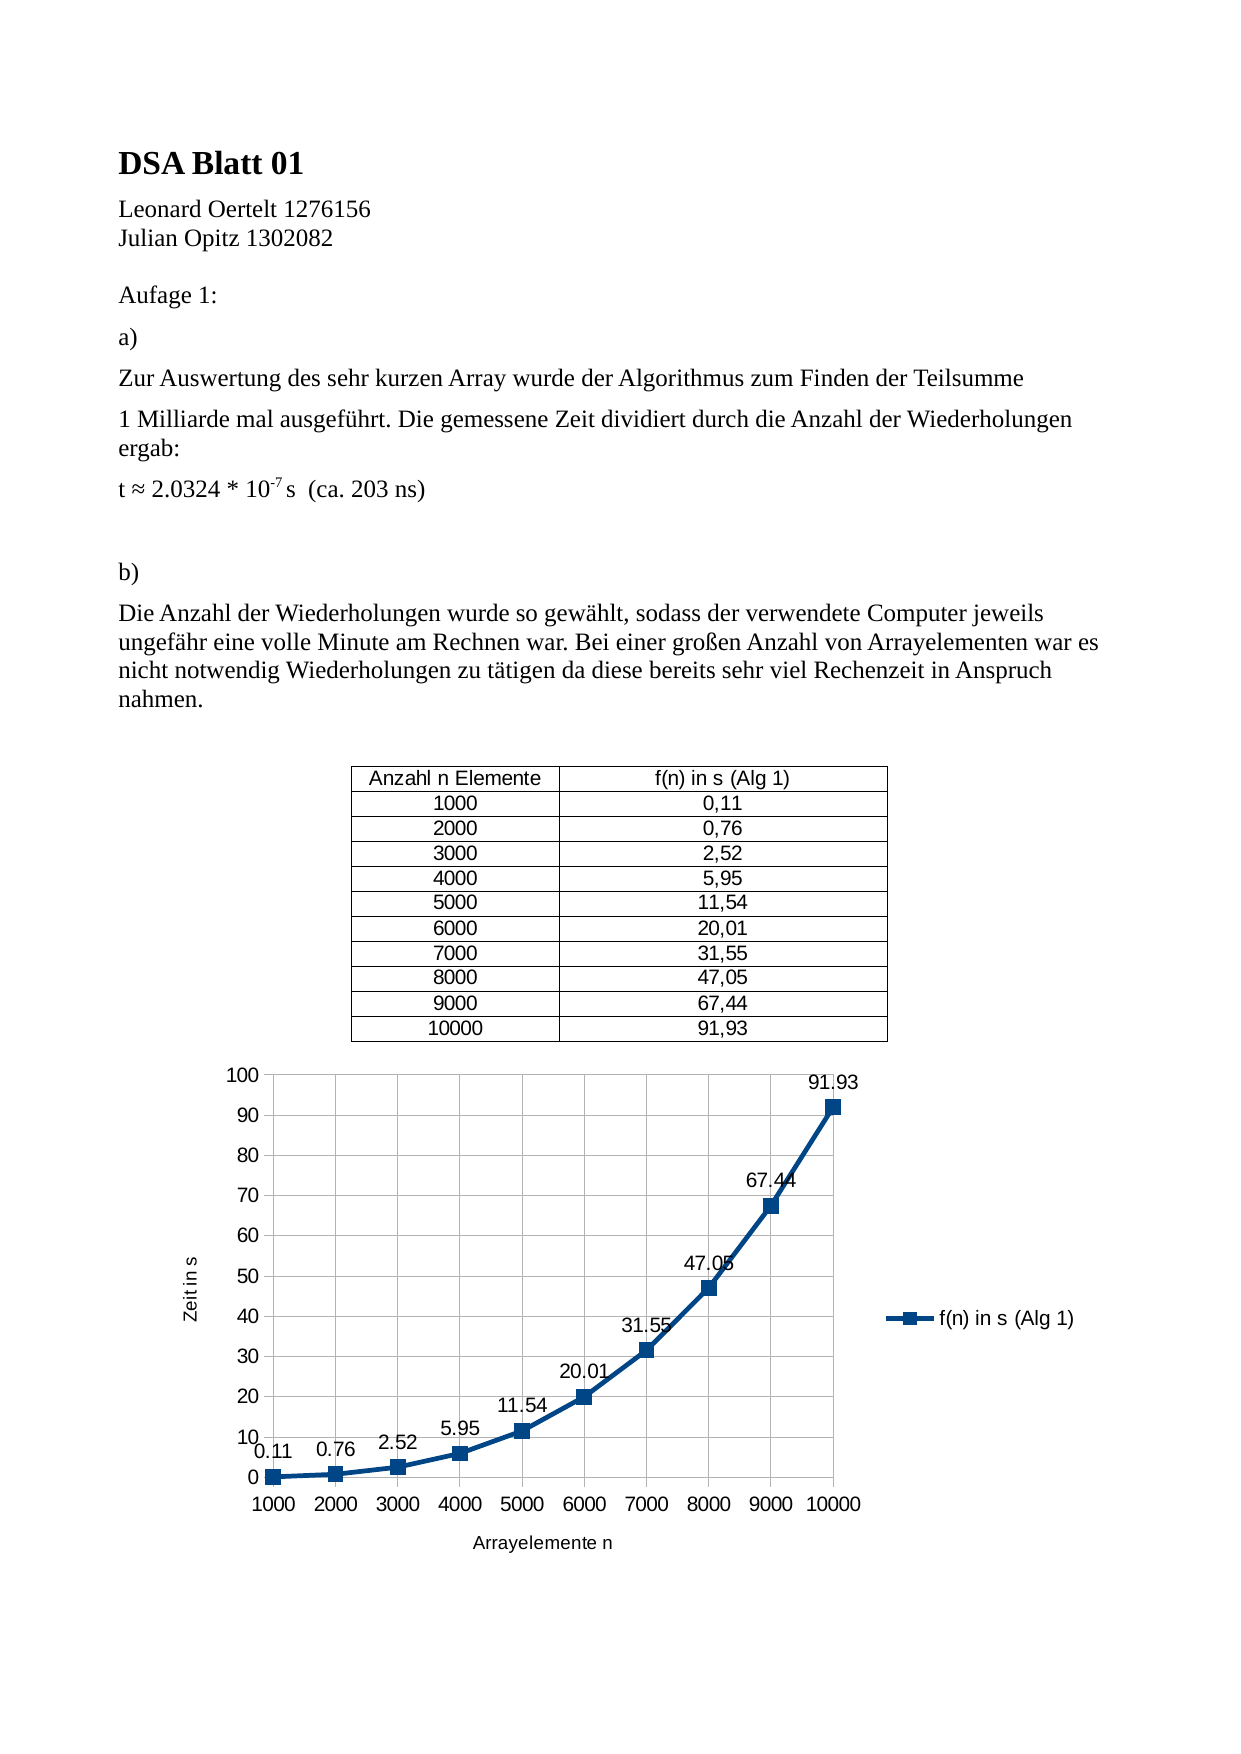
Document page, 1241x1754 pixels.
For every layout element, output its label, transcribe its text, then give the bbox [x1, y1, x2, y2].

text Aufage 1: [118, 281, 1122, 309]
text 1 Milliarde mal ausgeführt. Die gemessene Zeit dividiert durch die Anzahl der Wiederholungen ergab: [118, 404, 1122, 462]
text t ≈ 2.0324 * 10-7 s (ca. 203 ns) [118, 474, 1122, 503]
subtitle DSA Blatt 01 [118, 143, 1122, 182]
text Julian Opitz 1302082 [118, 223, 1122, 252]
text Zur Auswertung des sehr kurzen Array wurde der Algorithmus zum Finden der Teilsumme [118, 363, 1122, 392]
text a) [118, 322, 1122, 351]
text b) [118, 557, 1122, 586]
text Leonard Oertelt 1276156 [118, 194, 1122, 223]
text Die Anzahl der Wiederholungen wurde so gewählt, sodass der verwendete Computer jeweils ungefähr eine volle Minute am Rechnen war. Bei einer großen Anzahl von Arrayelementen war es nicht notwendig Wiederholungen zu tätigen da diese bereits sehr viel Rechenzeit in Anspruch nahmen. [118, 598, 1122, 713]
